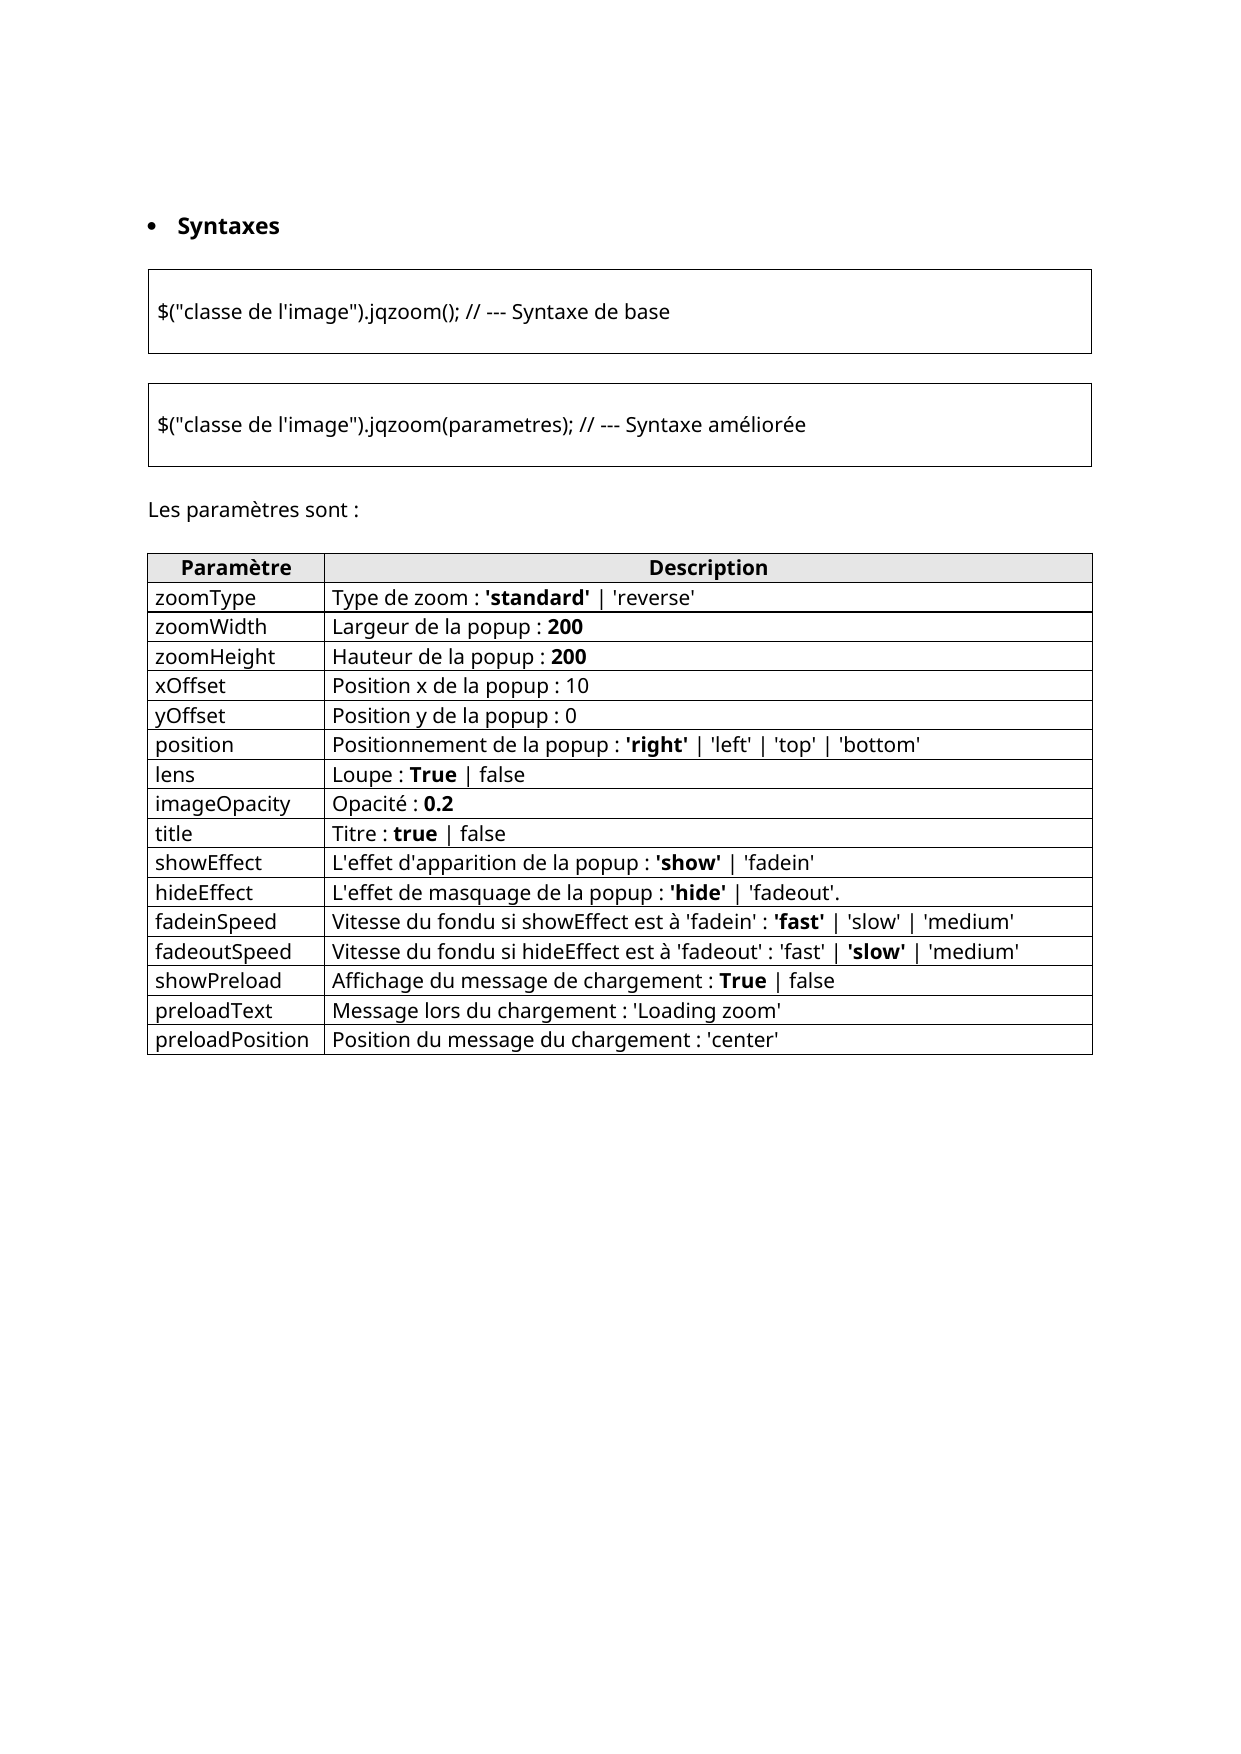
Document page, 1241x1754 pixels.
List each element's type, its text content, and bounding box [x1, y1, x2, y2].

list Syntaxes [148, 210, 1092, 241]
table_cell xOffset [148, 671, 324, 700]
text Les paramètres sont : [148, 496, 1092, 524]
table_cell Vitesse du fondu si showEffect est à 'fadein' : 'fast' | 'slow' | 'medium' [325, 907, 1092, 936]
table_cell Message lors du chargement : 'Loading zoom' [325, 996, 1092, 1024]
table_cell fadeoutSpeed [148, 937, 324, 965]
table_cell zoomWidth [148, 613, 324, 641]
table_cell fadeinSpeed [148, 907, 324, 936]
table_cell zoomType [148, 583, 324, 611]
table_cell Titre : true | false [325, 819, 1092, 847]
table_cell Type de zoom : 'standard' | 'reverse' [325, 583, 1092, 611]
table_cell Position y de la popup : 0 [325, 701, 1092, 729]
table_cell zoomHeight [148, 642, 324, 670]
table_header Description [325, 554, 1092, 582]
table_cell Largeur de la popup : 200 [325, 613, 1092, 641]
table_cell title [148, 819, 324, 847]
table_cell Affichage du message de chargement : True | false [325, 966, 1092, 995]
table_cell lens [148, 760, 324, 788]
table_cell Vitesse du fondu si hideEffect est à 'fadeout' : 'fast' | 'slow' | 'medium' [325, 937, 1092, 965]
table_cell preloadText [148, 996, 324, 1024]
text $("classe de l'image").jqzoom(parametres); // --- Syntaxe améliorée [149, 384, 1091, 466]
table_cell Opacité : 0.2 [325, 789, 1092, 818]
table_cell Hauteur de la popup : 200 [325, 642, 1092, 670]
table_cell Positionnement de la popup : 'right' | 'left' | 'top' | 'bottom' [325, 730, 1092, 759]
table_cell position [148, 730, 324, 759]
table_header Paramètre [148, 554, 324, 582]
table_cell showEffect [148, 848, 324, 877]
table_cell Position du message du chargement : 'center' [325, 1025, 1092, 1054]
text $("classe de l'image").jqzoom(); // --- Syntaxe de base [149, 270, 1091, 353]
table_cell Position x de la popup : 10 [325, 671, 1092, 700]
table_cell L'effet d'apparition de la popup : 'show' | 'fadein' [325, 848, 1092, 877]
table_cell Loupe : True | false [325, 760, 1092, 788]
table_cell L'effet de masquage de la popup : 'hide' | 'fadeout'. [325, 878, 1092, 906]
table_cell hideEffect [148, 878, 324, 906]
table_cell imageOpacity [148, 789, 324, 818]
table_cell showPreload [148, 966, 324, 995]
table_cell preloadPosition [148, 1025, 324, 1054]
table_cell yOffset [148, 701, 324, 729]
